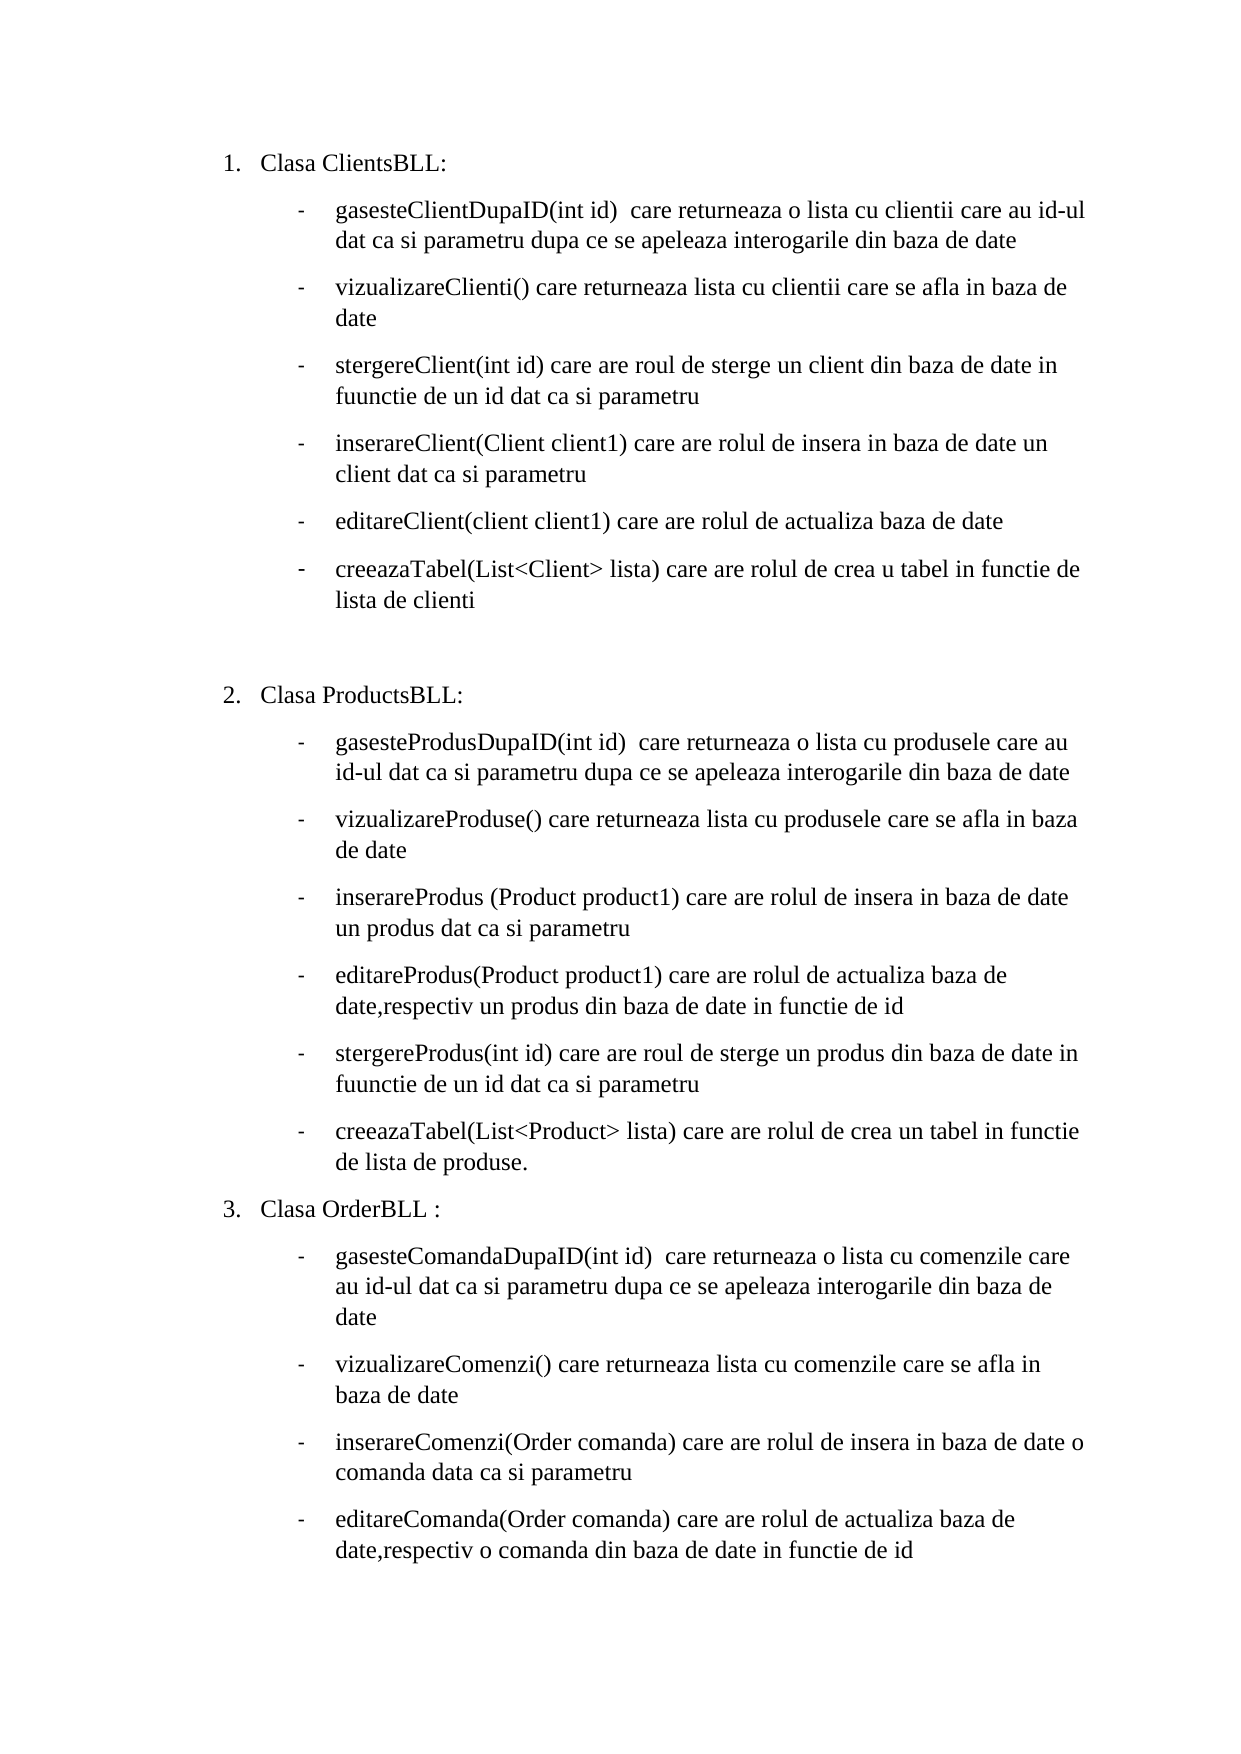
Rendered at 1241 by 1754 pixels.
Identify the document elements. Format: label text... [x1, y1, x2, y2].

list stergereClient(int id) care are roul de sterge un client din baza de date in fuunctie de un id dat ca si parametru [298, 350, 1093, 410]
list Clasa ClientsBLL: [223, 148, 1093, 176]
list stergereProdus(int id) care are roul de sterge un produs din baza de date in fuunctie de un id dat ca si parametru [298, 1038, 1093, 1097]
list gasesteClientDupaID(int id) care returneaza o lista cu clientii care au id-ul dat ca si parametru dupa ce se apeleaza interogarile din baza de date [298, 195, 1093, 254]
list inserareComenzi(Order comanda) care are rolul de insera in baza de date o comanda data ca si parametru [298, 1427, 1093, 1486]
list Clasa ProductsBLL: [223, 680, 1093, 708]
list vizualizareComenzi() care returneaza lista cu comenzile care se afla in baza de date [298, 1349, 1093, 1408]
list inserareClient(Client client1) care are rolul de insera in baza de date un client dat ca si parametru [298, 428, 1093, 488]
list editareClient(client client1) care are rolul de actualiza baza de date [298, 506, 1093, 535]
list gasesteComandaDupaID(int id) care returneaza o lista cu comenzile care au id-ul dat ca si parametru dupa ce se apeleaza interogarile din baza de date [298, 1241, 1093, 1331]
list editareComanda(Order comanda) care are rolul de actualiza baza de date,respectiv o comanda din baza de date in functie de id [298, 1504, 1093, 1564]
list vizualizareProduse() care returneaza lista cu produsele care se afla in baza de date [298, 804, 1093, 864]
list editareProdus(Product product1) care are rolul de actualiza baza de date,respectiv un produs din baza de date in functie de id [298, 960, 1093, 1020]
list vizualizareClienti() care returneaza lista cu clientii care se afla in baza de date [298, 272, 1093, 332]
list Clasa OrderBLL : [223, 1194, 1093, 1222]
list inserareProdus (Product product1) care are rolul de insera in baza de date un produs dat ca si parametru [298, 882, 1093, 942]
list gasesteProdusDupaID(int id) care returneaza o lista cu produsele care au id-ul dat ca si parametru dupa ce se apeleaza interogarile din baza de date [298, 727, 1093, 786]
list creeazaTabel(List<Product> lista) care are rolul de crea un tabel in functie de lista de produse. [298, 1116, 1093, 1175]
list creeazaTabel(List<Client> lista) care are rolul de crea u tabel in functie de lista de clienti [298, 553, 1093, 614]
